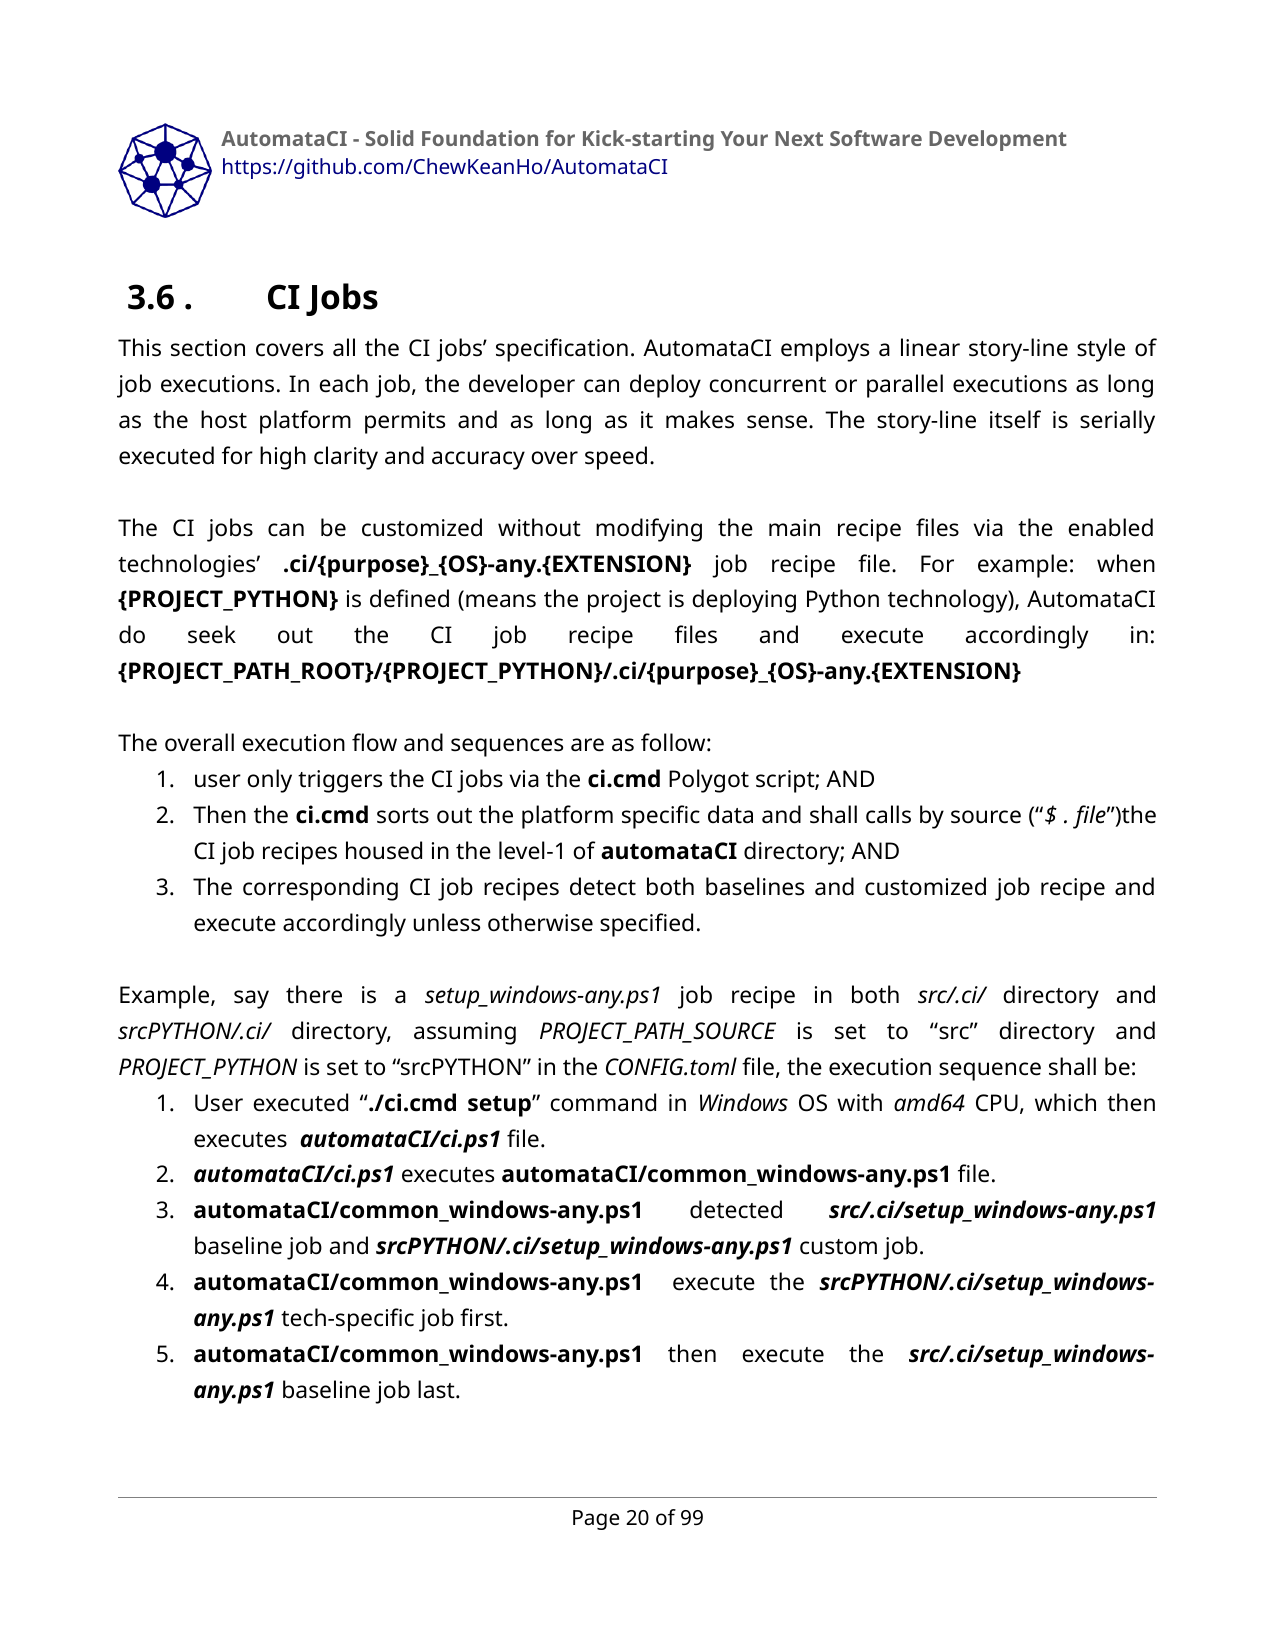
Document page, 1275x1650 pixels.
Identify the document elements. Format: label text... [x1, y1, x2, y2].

text Example, say there is a setup_windows-any.ps1 job recipe in both src/.ci/ directory and srcPYTHON/.ci/ directory, assuming PROJECT_PATH_SOURCE is set to “src” directory and PROJECT_PYTHON is set to “srcPYTHON” in the CONFIG.toml file, the execution sequence shall be: [118, 979, 1157, 1082]
list automataCI/common_windows-any.ps1 then execute the src/.ci/setup_windows-any.ps1 baseline job last. [156, 1338, 1157, 1405]
list user only triggers the CI jobs via the ci.cmd Polygot script; AND [156, 763, 1157, 794]
subtitle CI Jobs [118, 274, 1157, 319]
text This section covers all the CI jobs’ specification. AutomataCI employs a linear story-line style of job executions. In each job, the developer can deploy concurrent or parallel executions as long as the host platform permits and as long as it makes sense. The story-line itself is serially executed for high clarity and accuracy over speed. [118, 332, 1157, 471]
picture [118, 123, 212, 218]
list automataCI/common_windows-any.ps1 execute the srcPYTHON/.ci/setup_windows-any.ps1 tech-specific job first. [156, 1266, 1157, 1333]
list User executed “./ci.cmd setup” command in Windows OS with amd64 CPU, which then executes automataCI/ci.ps1 file. [156, 1087, 1157, 1154]
list The corresponding CI job recipes detect both baselines and customized job recipe and execute accordingly unless otherwise specified. [156, 871, 1157, 938]
list automataCI/ci.ps1 executes automataCI/common_windows-any.ps1 file. [156, 1158, 1157, 1190]
list Then the ci.cmd sorts out the platform specific data and shall calls by source (“$ . file”)the CI job recipes housed in the level-1 of automataCI directory; AND [156, 799, 1157, 866]
list automataCI/common_windows-any.ps1 detected src/.ci/setup_windows-any.ps1 baseline job and srcPYTHON/.ci/setup_windows-any.ps1 custom job. [156, 1194, 1157, 1262]
text The overall execution flow and sequences are as follow: [118, 727, 1157, 758]
text The CI jobs can be customized without modifying the main recipe files via the enabled technologies’ .ci/{purpose}_{OS}-any.{EXTENSION} job recipe file. For example: when {PROJECT_PYTHON} is defined (means the project is deploying Python technology), AutomataCI do seek out the CI job recipe files and execute accordingly in: {PROJECT_PATH_ROOT}/{PROJECT_PYTHON}/.ci/{purpose}_{OS}-any.{EXTENSION} [118, 512, 1157, 687]
